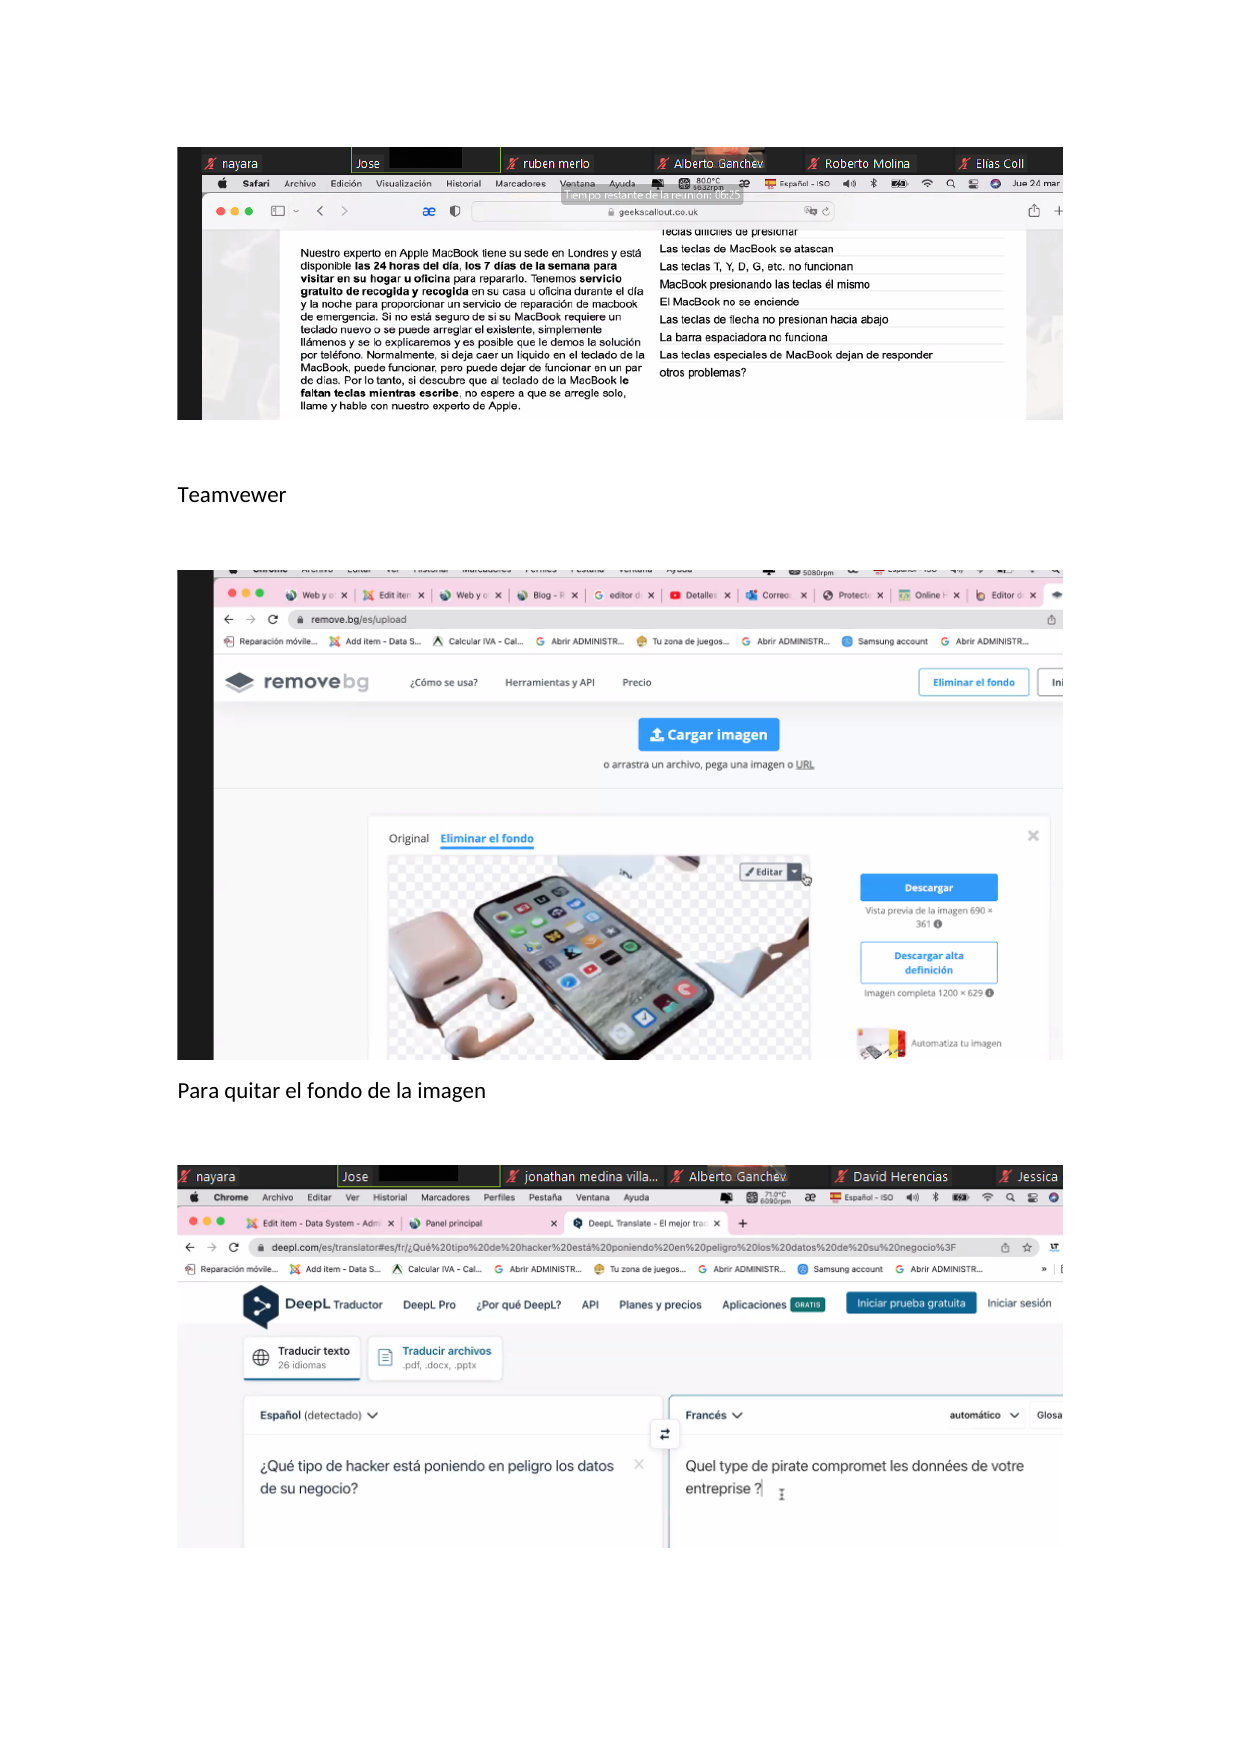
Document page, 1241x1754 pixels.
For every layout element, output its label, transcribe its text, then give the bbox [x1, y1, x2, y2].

text Teamvewer [177, 481, 1063, 508]
text Para quitar el fondo de la imagen [177, 1076, 1063, 1104]
